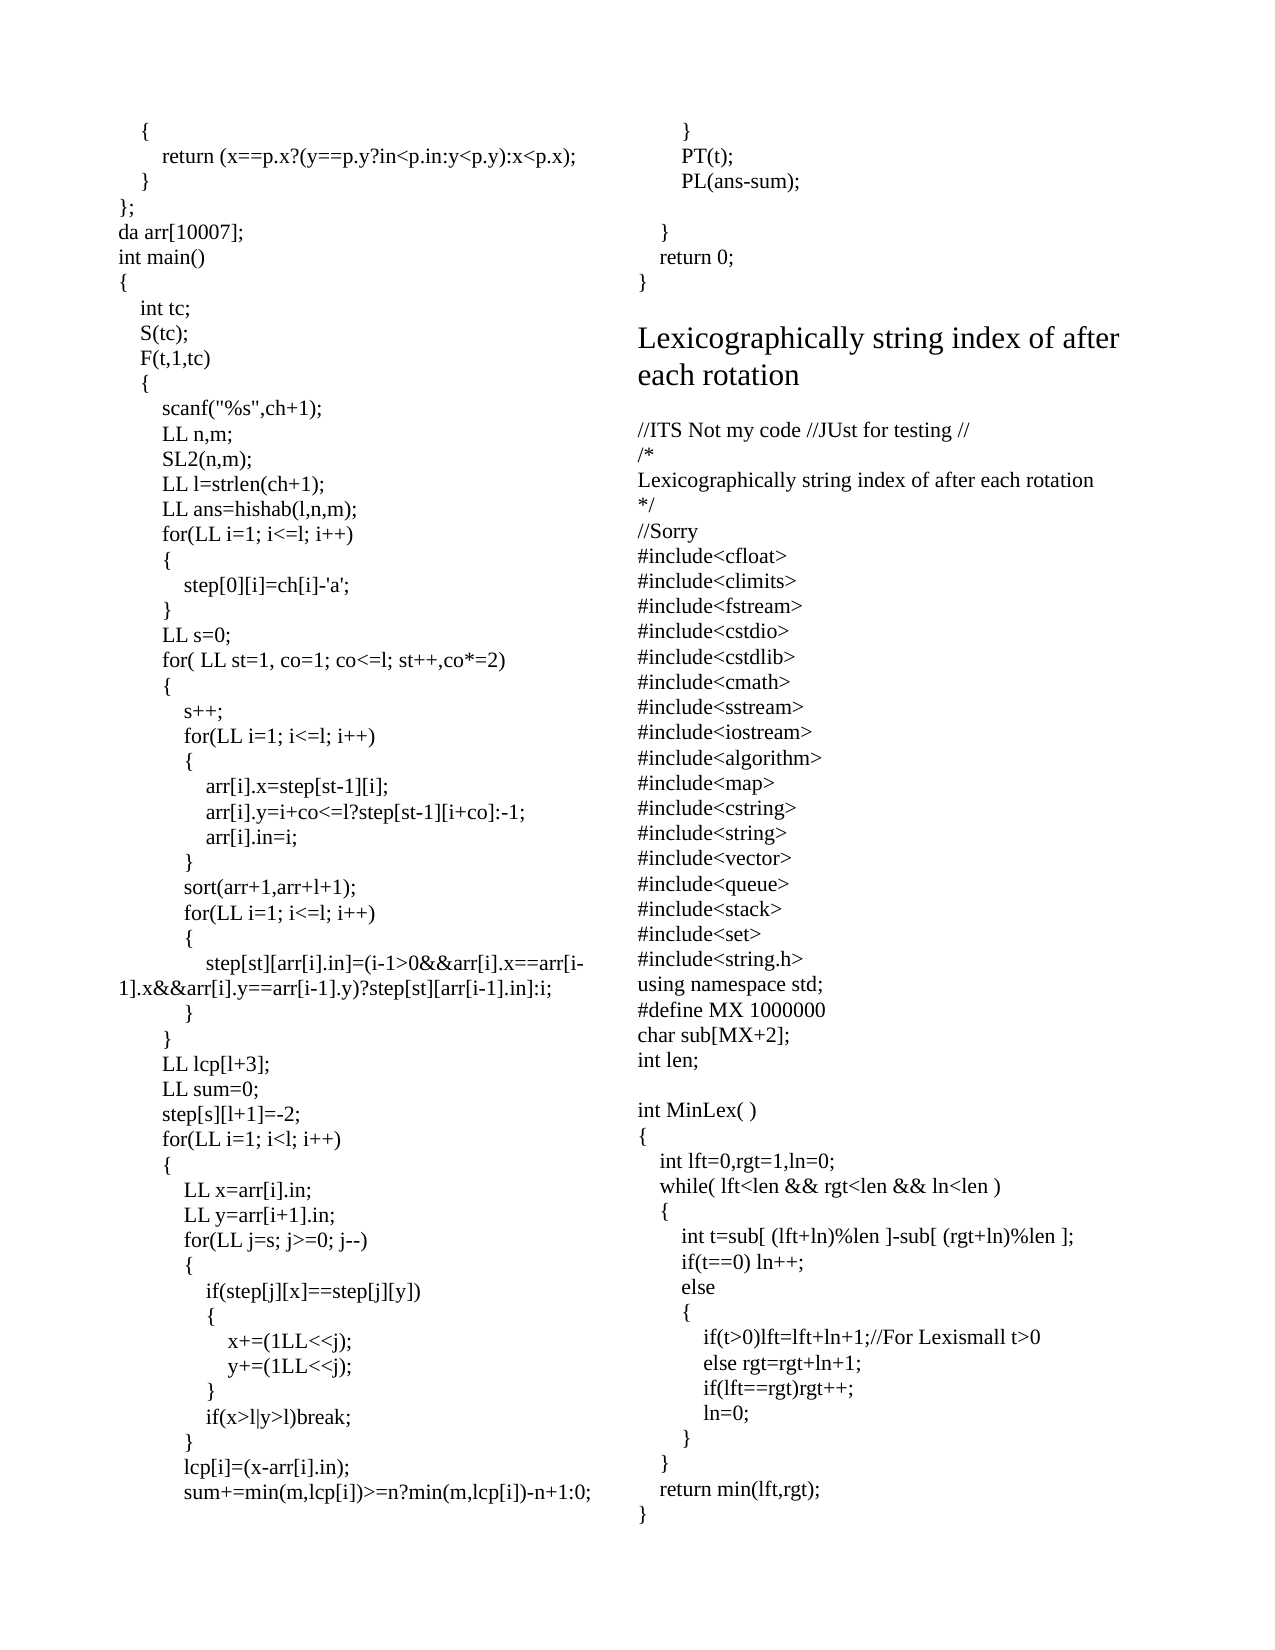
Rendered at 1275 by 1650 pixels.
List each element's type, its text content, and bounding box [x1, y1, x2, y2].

text char sub[MX+2]; [637, 1022, 1157, 1047]
text #include<sstream> [637, 694, 1157, 719]
text step[s][l+1]=-2; [118, 1101, 637, 1126]
text } [637, 1501, 1157, 1526]
text arr[i].y=i+co<=l?step[st-1][i+co]:-1; [118, 799, 637, 824]
text { [637, 1198, 1157, 1223]
text #include<cstdlib> [637, 644, 1157, 669]
text int lft=0,rgt=1,ln=0; [637, 1148, 1157, 1173]
text else [637, 1274, 1157, 1299]
text ln=0; [637, 1400, 1157, 1425]
text #include<cstring> [637, 795, 1157, 820]
text { [118, 748, 637, 773]
text #define MX 1000000 [637, 997, 1157, 1022]
text #include<vector> [637, 845, 1157, 871]
text LL ans=hishab(l,n,m); [118, 496, 637, 521]
text for(LL i=1; i<=l; i++) [118, 521, 637, 547]
text SL2(n,m); [118, 446, 637, 471]
text } [637, 219, 1157, 244]
text int main() [118, 244, 637, 269]
text #include<string.h> [637, 946, 1157, 971]
text #include<stack> [637, 896, 1157, 921]
text if(t>0)lft=lft+ln+1;//For Lexismall t>0 [637, 1324, 1157, 1349]
text lcp[i]=(x-arr[i].in); [118, 1454, 637, 1479]
text #include<cmath> [637, 669, 1157, 694]
text #include<cstdio> [637, 618, 1157, 644]
text sort(arr+1,arr+l+1); [118, 874, 637, 899]
text PL(ans-sum); [637, 168, 1157, 194]
text } [118, 1000, 637, 1026]
text { [118, 1152, 637, 1177]
text x+=(1LL<<j); [118, 1328, 637, 1353]
text { [118, 1303, 637, 1328]
text int MinLex( ) [637, 1097, 1157, 1123]
text for(LL j=s; j>=0; j--) [118, 1227, 637, 1252]
text } [637, 1450, 1157, 1476]
text #include<fstream> [637, 593, 1157, 618]
text if(t==0) ln++; [637, 1249, 1157, 1274]
text #include<algorithm> [637, 744, 1157, 770]
text { [118, 673, 637, 698]
text return (x==p.x?(y==p.y?in<p.in:y<p.y):x<p.x); [118, 143, 637, 168]
text PT(t); [637, 143, 1157, 168]
text */ [637, 492, 1157, 518]
text } [118, 1378, 637, 1404]
text { [118, 269, 637, 294]
text #include<iostream> [637, 719, 1157, 744]
text { [118, 925, 637, 950]
text //Sorry [637, 518, 1157, 543]
text } [637, 118, 1157, 143]
text while( lft<len && rgt<len && ln<len ) [637, 1173, 1157, 1198]
text #include<queue> [637, 871, 1157, 896]
text return min(lft,rgt); [637, 1476, 1157, 1501]
text { [118, 1252, 637, 1278]
text int t=sub[ (lft+ln)%len ]-sub[ (rgt+ln)%len ]; [637, 1223, 1157, 1249]
text F(t,1,tc) [118, 345, 637, 370]
text #include<cfloat> [637, 543, 1157, 568]
text LL sum=0; [118, 1076, 637, 1101]
text step[st][arr[i].in]=(i-1>0&&arr[i].x==arr[i-1].x&&arr[i].y==arr[i-1].y)?step[st][arr[i-1].in]:i; [118, 950, 637, 1000]
text for( LL st=1, co=1; co<=l; st++,co*=2) [118, 647, 637, 673]
text if(x>l|y>l)break; [118, 1404, 637, 1429]
text LL y=arr[i+1].in; [118, 1202, 637, 1227]
text else rgt=rgt+ln+1; [637, 1349, 1157, 1375]
text for(LL i=1; i<=l; i++) [118, 723, 637, 748]
text { [637, 1123, 1157, 1148]
text for(LL i=1; i<=l; i++) [118, 899, 637, 925]
text } [637, 1425, 1157, 1450]
text #include<string> [637, 820, 1157, 845]
text { [118, 547, 637, 572]
text if(lft==rgt)rgt++; [637, 1375, 1157, 1400]
text s++; [118, 698, 637, 723]
text scanf("%s",ch+1); [118, 395, 637, 421]
text int tc; [118, 294, 637, 320]
text y+=(1LL<<j); [118, 1353, 637, 1378]
text }; [118, 194, 637, 219]
text Lexicographically string index of after each rotation [637, 320, 1157, 392]
text for(LL i=1; i<l; i++) [118, 1126, 637, 1152]
text S(tc); [118, 320, 637, 345]
text /* [637, 442, 1157, 467]
text #include<climits> [637, 568, 1157, 593]
text return 0; [637, 244, 1157, 269]
text { [118, 118, 637, 143]
text } [118, 1026, 637, 1051]
text #include<map> [637, 770, 1157, 795]
text arr[i].x=step[st-1][i]; [118, 773, 637, 799]
text LL x=arr[i].in; [118, 1177, 637, 1202]
text sum+=min(m,lcp[i])>=n?min(m,lcp[i])-n+1:0; [118, 1479, 637, 1504]
text { [637, 1299, 1157, 1324]
text } [118, 168, 637, 194]
text LL n,m; [118, 421, 637, 446]
text //ITS Not my code //JUst for testing // [637, 417, 1157, 442]
text { [118, 370, 637, 395]
text if(step[j][x]==step[j][y]) [118, 1278, 637, 1303]
text Lexicographically string index of after each rotation [637, 467, 1157, 492]
text } [118, 597, 637, 622]
text } [118, 849, 637, 874]
text int len; [637, 1047, 1157, 1072]
text LL lcp[l+3]; [118, 1051, 637, 1076]
text #include<set> [637, 921, 1157, 946]
text step[0][i]=ch[i]-'a'; [118, 572, 637, 597]
text using namespace std; [637, 971, 1157, 997]
text LL l=strlen(ch+1); [118, 471, 637, 496]
text } [118, 1429, 637, 1454]
text LL s=0; [118, 622, 637, 647]
text } [637, 269, 1157, 294]
text da arr[10007]; [118, 219, 637, 244]
text arr[i].in=i; [118, 824, 637, 849]
